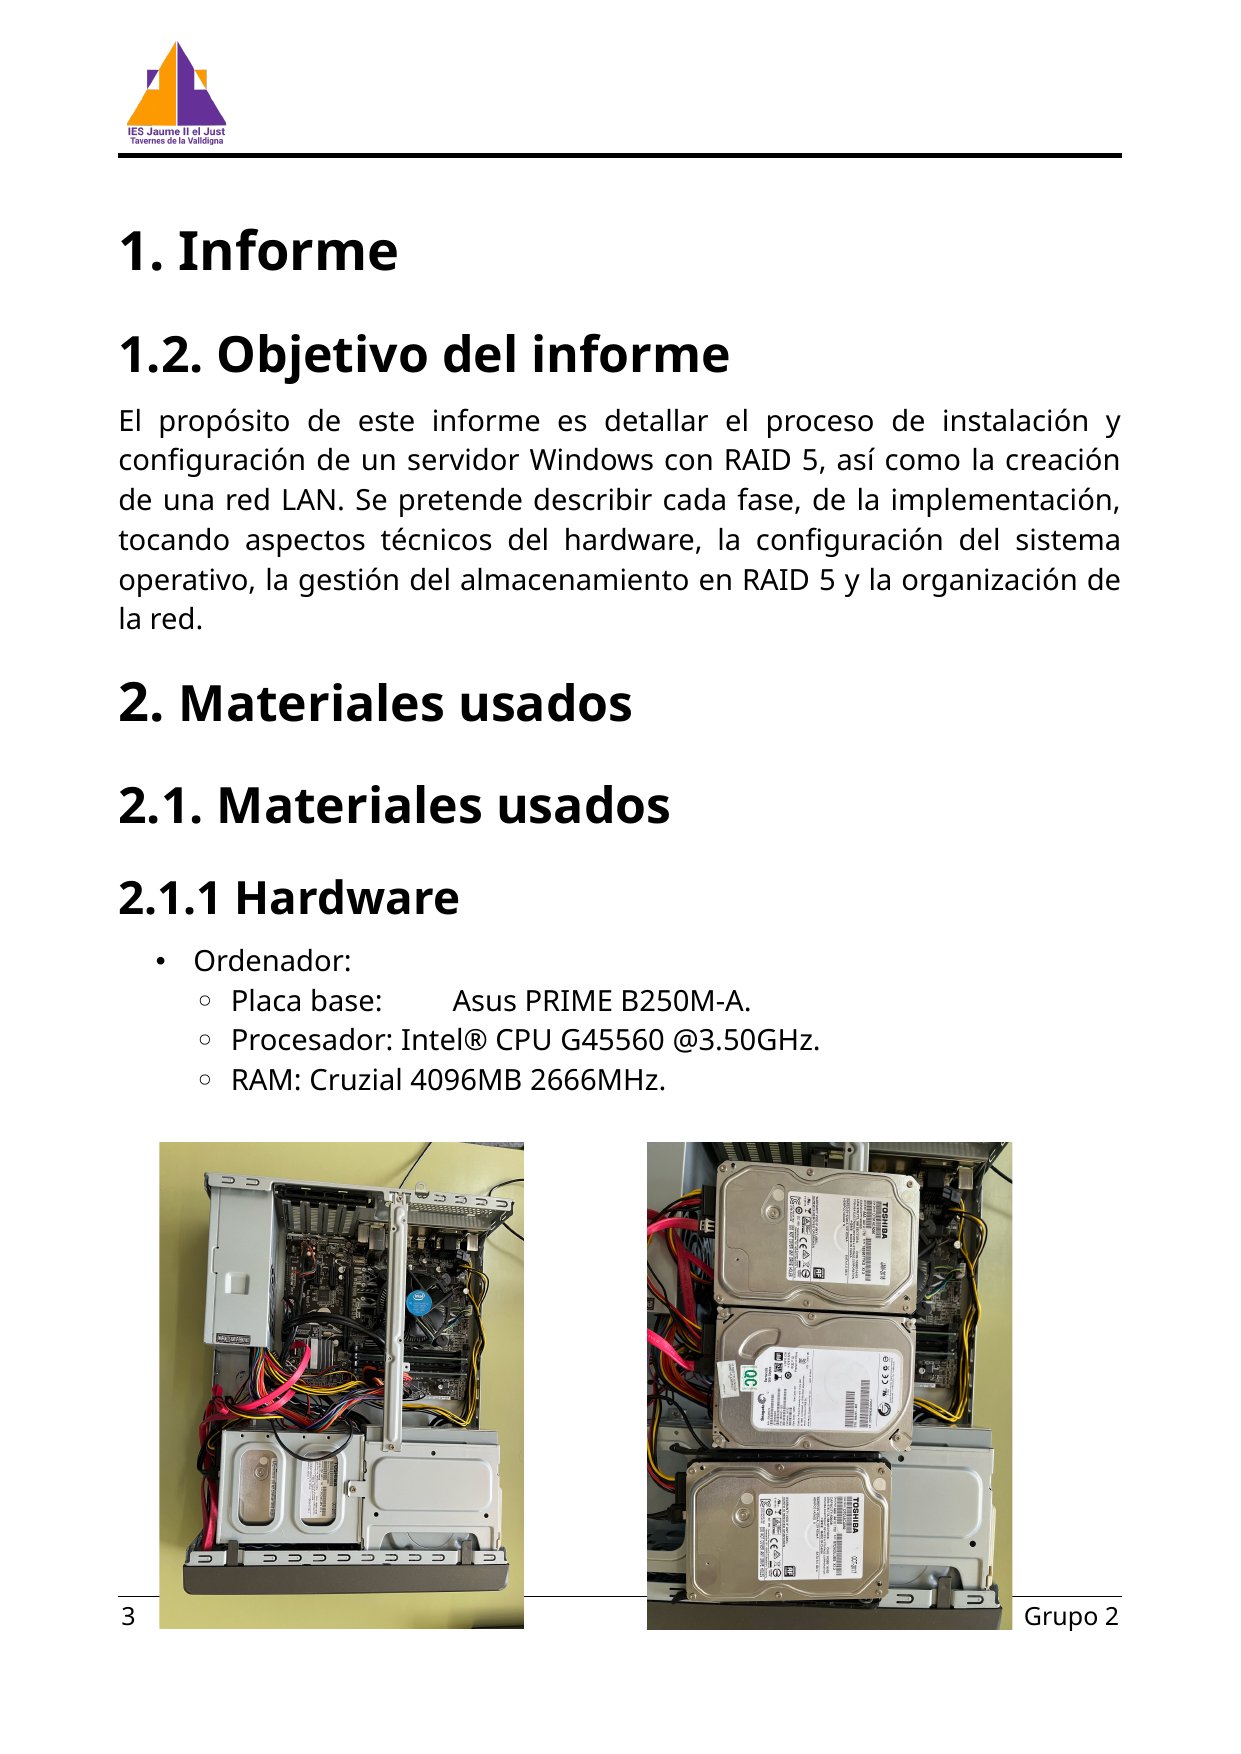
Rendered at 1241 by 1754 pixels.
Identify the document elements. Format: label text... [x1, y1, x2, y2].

list RAM: Cruzial 4096MB 2666MHz. [193, 1059, 1122, 1099]
picture [126, 41, 227, 145]
text El propósito de este informe es detallar el proceso de instalación y configuración de un servidor Windows con RAID 5, así como la creación de una red LAN. Se pretende describir cada fase, de la implementación, tocando aspectos técnicos del hardware, la configuración del sistema operativo, la gestión del almacenamiento en RAID 5 y la organización de la red. [118, 400, 1122, 638]
picture [159, 1142, 524, 1629]
picture [647, 1142, 1013, 1630]
list Ordenador: [156, 940, 1122, 980]
subtitle 1. Informe [118, 212, 1122, 286]
subtitle 1.2. Objetivo del informe [118, 319, 1122, 387]
subtitle 2.1.1 Hardware [118, 865, 1122, 928]
list Procesador: Intel® CPU G45560 @3.50GHz. [193, 1020, 1122, 1059]
subtitle 2.1. Materiales usados [118, 770, 1122, 838]
list Placa base: Asus PRIME B250M-A. [193, 980, 1122, 1020]
subtitle 2. Materiales usados [118, 663, 1122, 737]
